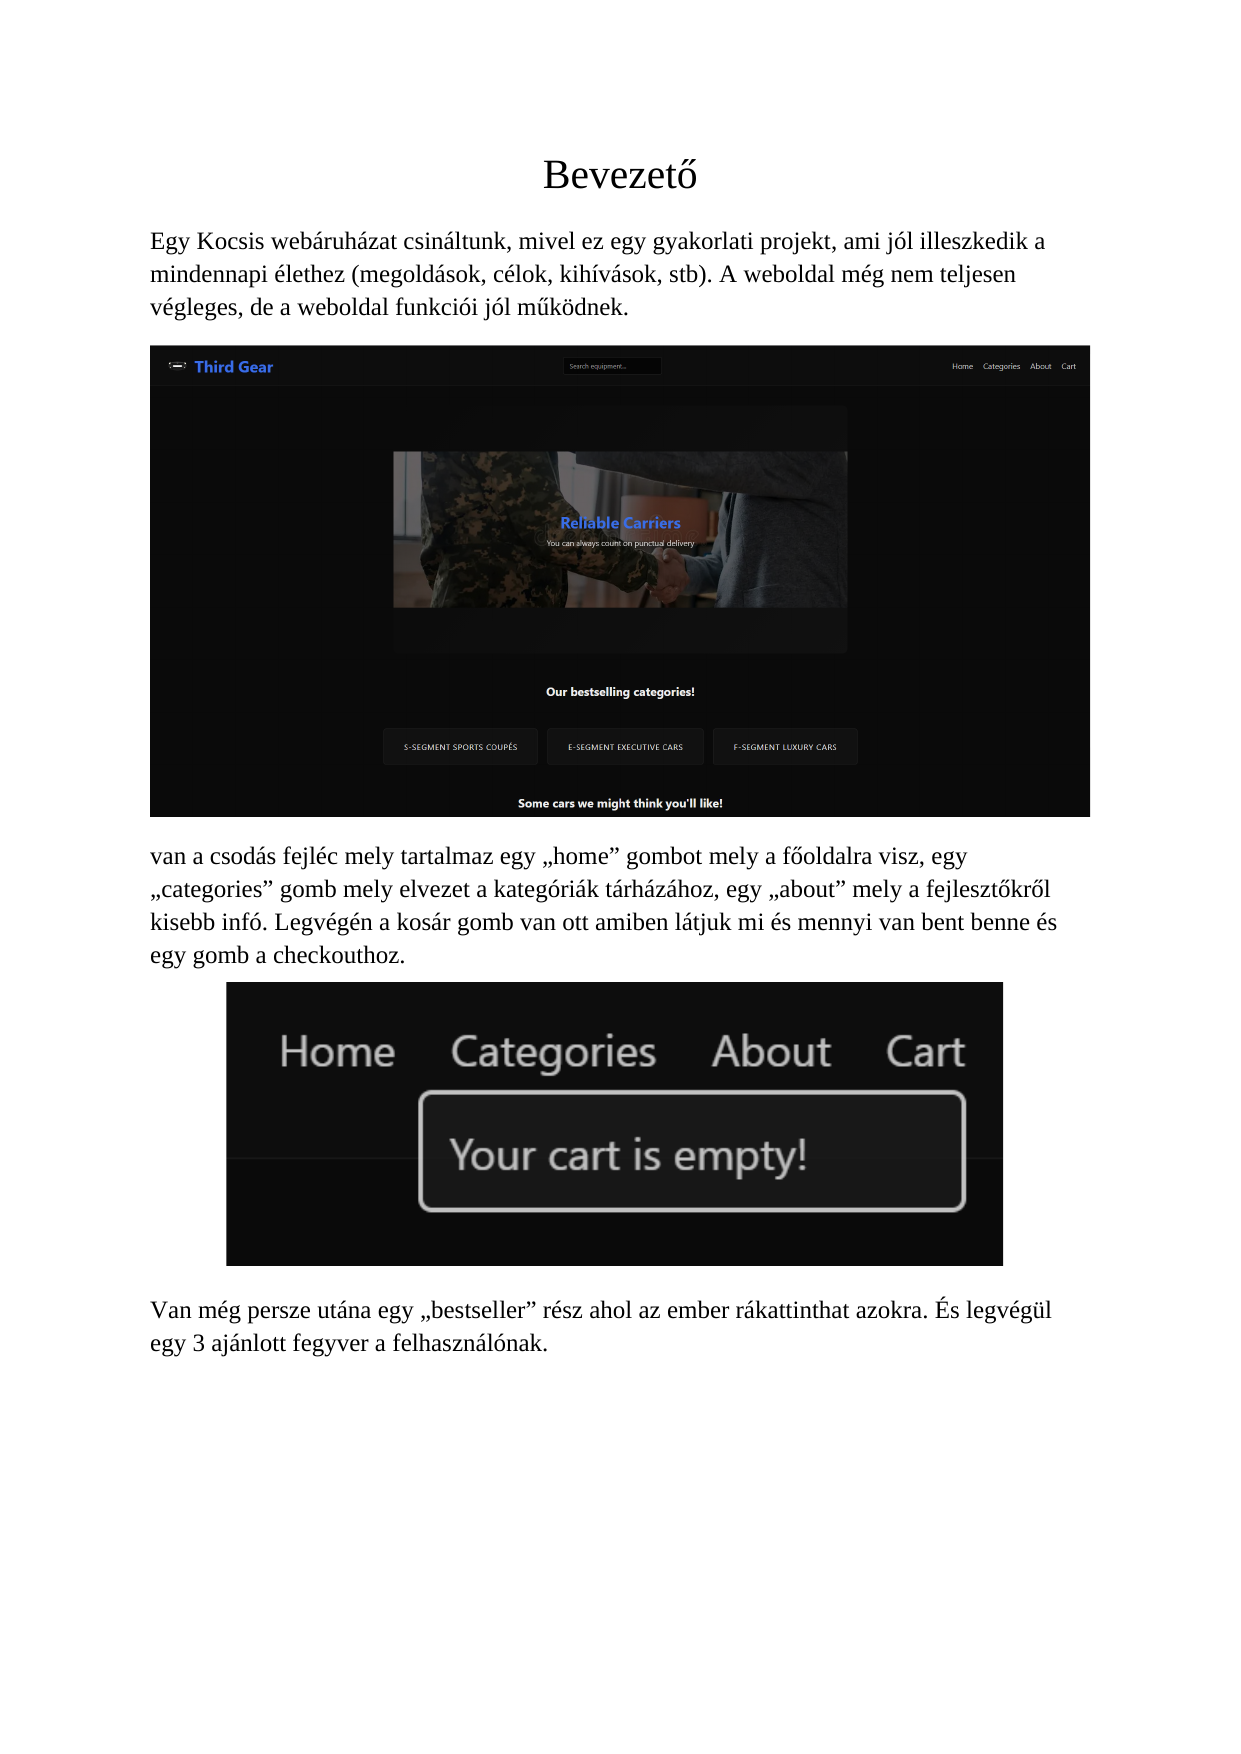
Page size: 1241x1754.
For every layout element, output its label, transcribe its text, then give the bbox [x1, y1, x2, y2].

picture [226, 982, 1004, 1266]
picture [150, 345, 1091, 817]
text Bevezető [150, 150, 1090, 198]
text Egy Kocsis webáruházat csináltunk, mivel ez egy gyakorlati projekt, ami jól illeszkedik a mindennapi élethez (megoldások, célok, kihívások, stb). A weboldal még nem teljesen végleges, de a weboldal funkciói jól működnek. [150, 226, 1090, 321]
text Van még persze utána egy „bestseller” rész ahol az ember rákattinthat azokra. És legvégül egy 3 ajánlott fegyver a felhasználónak. [150, 994, 1090, 1356]
text van a csodás fejléc mely tartalmaz egy „home” gombot mely a főoldalra visz, egy „categories” gomb mely elvezet a kategóriák tárházához, egy „about” mely a fejlesztőkről kisebb infó. Legvégén a kosár gomb van ott amiben látjuk mi és mennyi van bent benne és egy gomb a checkouthoz. [150, 841, 1090, 969]
